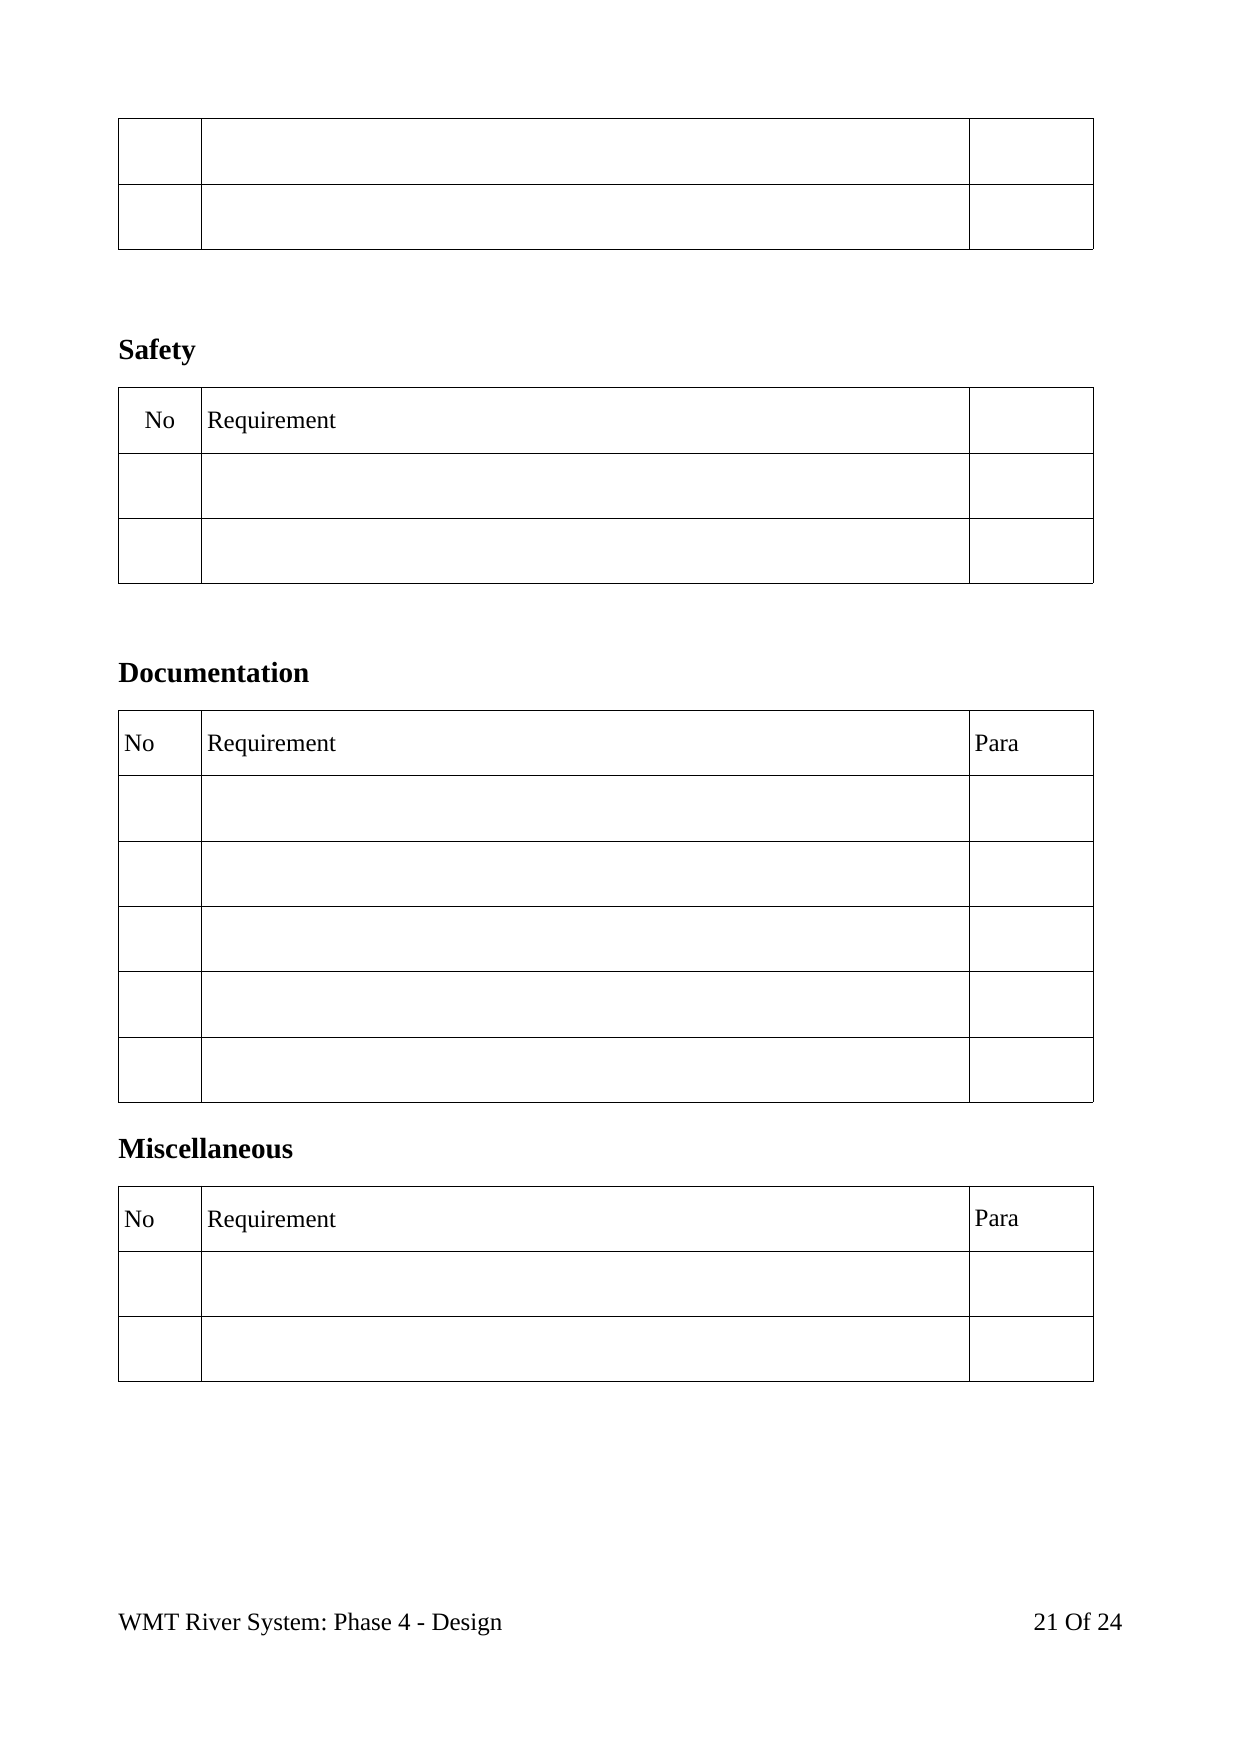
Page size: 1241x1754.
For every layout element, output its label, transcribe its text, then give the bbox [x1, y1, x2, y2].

table_cell [970, 842, 1093, 906]
table_cell [970, 185, 1093, 249]
table_header Para [970, 1187, 1093, 1251]
table_header Requirement [202, 711, 969, 775]
table_cell [119, 907, 201, 971]
table_cell [970, 119, 1093, 183]
table_cell [202, 842, 969, 906]
table_cell [119, 119, 201, 183]
table_header No [119, 1187, 201, 1251]
table_header Requirement [202, 388, 969, 452]
subtitle Safety [118, 332, 1122, 366]
table_header [970, 388, 1093, 452]
table_cell [202, 519, 969, 583]
table_header Requirement [202, 1187, 969, 1251]
subtitle Miscellaneous [118, 1131, 1122, 1164]
table_cell [119, 454, 201, 518]
subtitle Documentation [118, 655, 1122, 689]
table_cell [202, 776, 969, 841]
table_cell [970, 519, 1093, 583]
table_cell [119, 1038, 201, 1102]
table_cell [970, 454, 1093, 518]
table_cell [119, 1317, 201, 1381]
table_cell [202, 454, 969, 518]
table_cell [202, 1038, 969, 1102]
table_cell [970, 907, 1093, 971]
table_cell [202, 1317, 969, 1381]
table_cell [119, 185, 201, 249]
table_cell [119, 519, 201, 583]
table_cell [202, 972, 969, 1037]
table_cell [970, 776, 1093, 841]
table_cell [970, 1317, 1093, 1381]
table_cell [970, 1038, 1093, 1102]
table_cell [970, 1252, 1093, 1316]
table_cell [119, 842, 201, 906]
table_cell [119, 1252, 201, 1316]
table_cell [202, 185, 969, 249]
table_cell [119, 776, 201, 841]
table_cell [202, 1252, 969, 1316]
table_cell [202, 907, 969, 971]
table_header Para [970, 711, 1093, 775]
table_cell [119, 972, 201, 1037]
table_cell [202, 119, 969, 183]
table_cell [970, 972, 1093, 1037]
table_header No [119, 711, 201, 775]
table_header No [119, 388, 201, 452]
